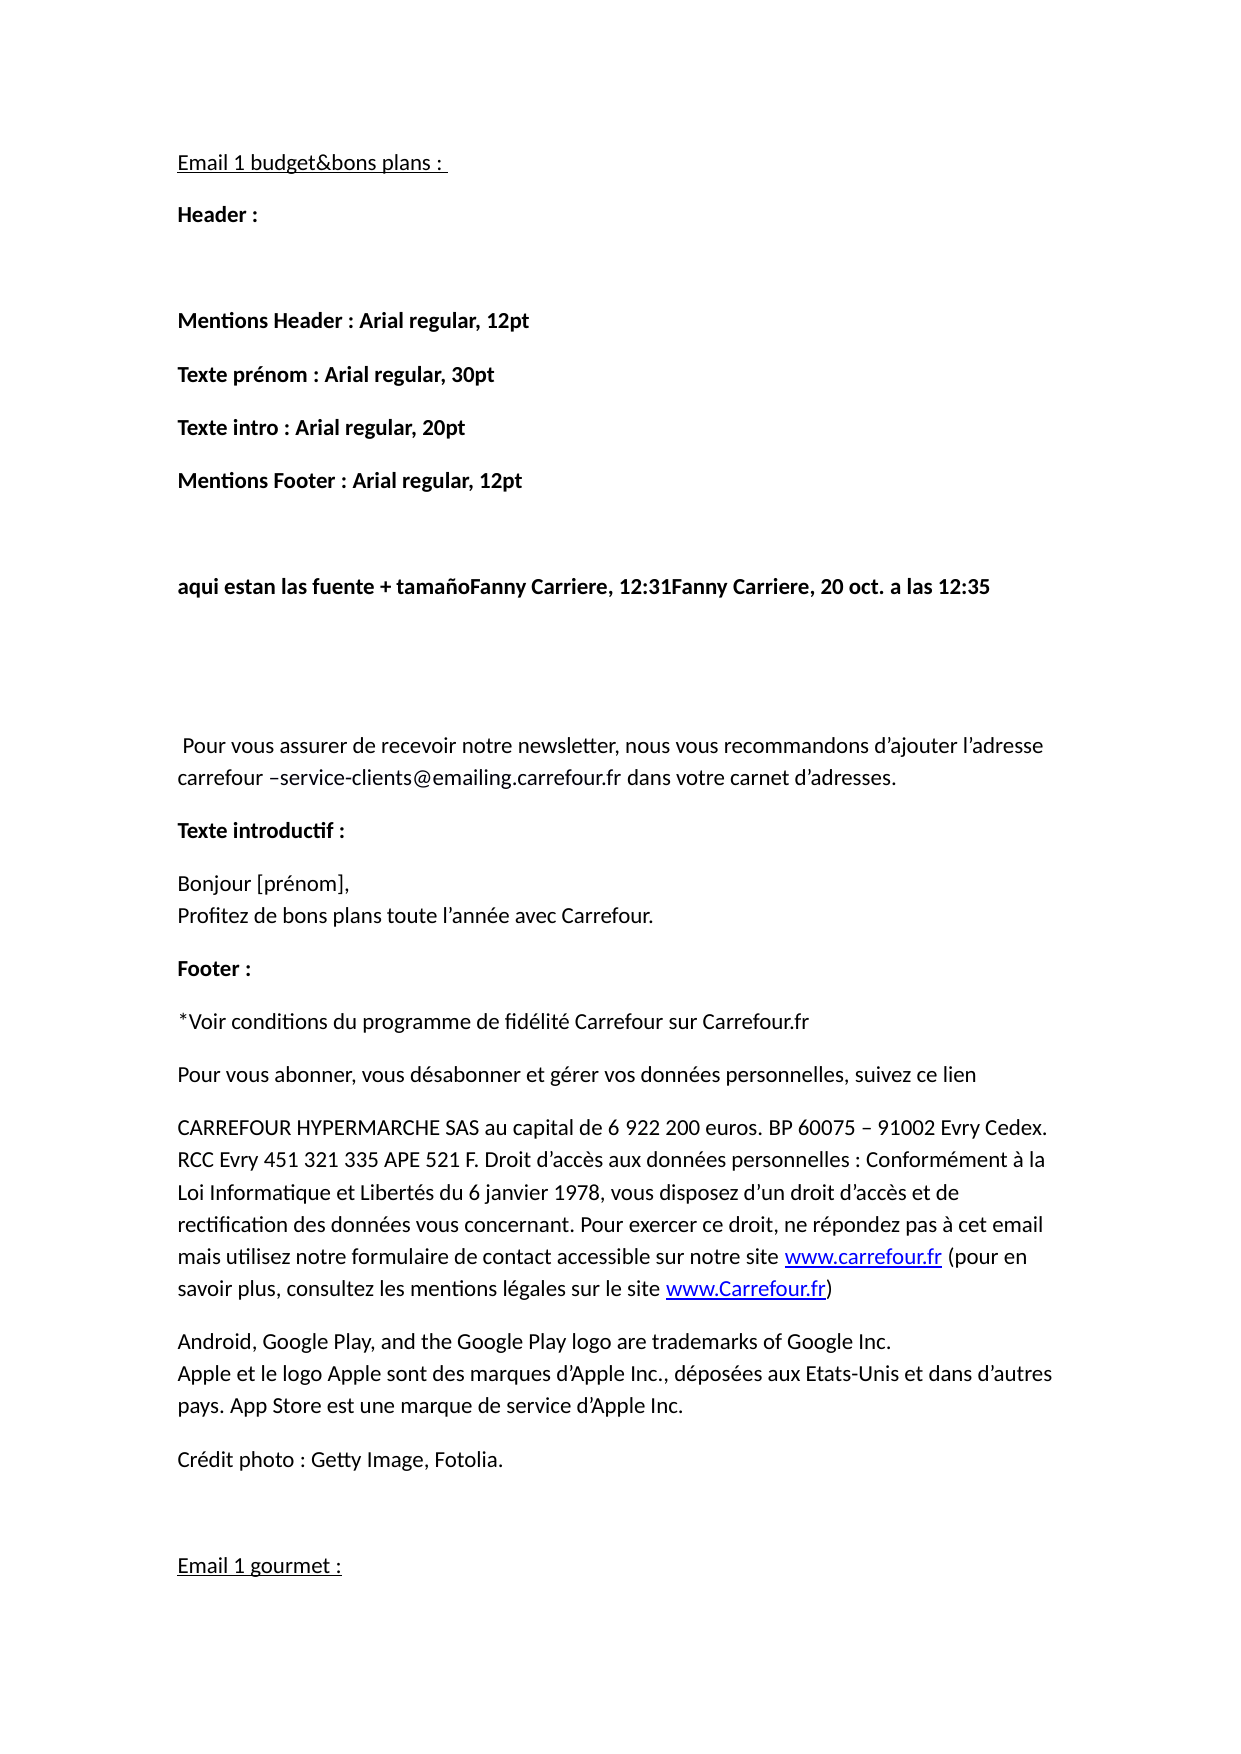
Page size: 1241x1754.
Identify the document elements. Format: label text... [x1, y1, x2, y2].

text Email 1 gourmet : [177, 1551, 1063, 1579]
text Texte prénom : Arial regular, 30pt [177, 360, 1063, 388]
text Email 1 budget&bons plans : [177, 148, 1063, 176]
text Mentions Header : Arial regular, 12pt [177, 307, 1063, 335]
text Crédit photo : Getty Image, Fotolia. [177, 1445, 1063, 1473]
text Android, Google Play, and the Google Play logo are trademarks of Google Inc. Apple et le logo Apple sont des marques d’Apple Inc., déposées aux Etats-Unis et dans d’autres pays. App Store est une marque de service d’Apple Inc. [177, 1327, 1063, 1420]
text aqui estan las fuente + tamañoFanny Carriere, 12:31Fanny Carriere, 20 oct. a las 12:35 [177, 572, 1063, 600]
text Header : [177, 201, 1063, 229]
text Pour vous abonner, vous désabonner et gérer vos données personnelles, suivez ce lien [177, 1060, 1063, 1088]
text Texte introductif : [177, 816, 1063, 844]
text *Voir conditions du programme de fidélité Carrefour sur Carrefour.fr [177, 1007, 1063, 1035]
text Texte intro : Arial regular, 20pt [177, 413, 1063, 441]
text Bonjour [prénom], Profitez de bons plans toute l’année avec Carrefour. [177, 869, 1063, 929]
text Pour vous assurer de recevoir notre newsletter, nous vous recommandons d’ajouter l’adresse carrefour –service-clients@emailing.carrefour.fr dans votre carnet d’adresses. [177, 731, 1063, 791]
text CARREFOUR HYPERMARCHE SAS au capital de 6 922 200 euros. BP 60075 – 91002 Evry Cedex. RCC Evry 451 321 335 APE 521 F. Droit d’accès aux données personnelles : Conformément à la Loi Informatique et Libertés du 6 janvier 1978, vous disposez d’un droit d’accès et de rectification des données vous concernant. Pour exercer ce droit, ne répondez pas à cet email mais utilisez notre formulaire de contact accessible sur notre site www.carrefour.fr (pour en savoir plus, consultez les mentions légales sur le site www.Carrefour.fr) [177, 1113, 1063, 1302]
text Mentions Footer : Arial regular, 12pt [177, 466, 1063, 494]
text Footer : [177, 954, 1063, 982]
